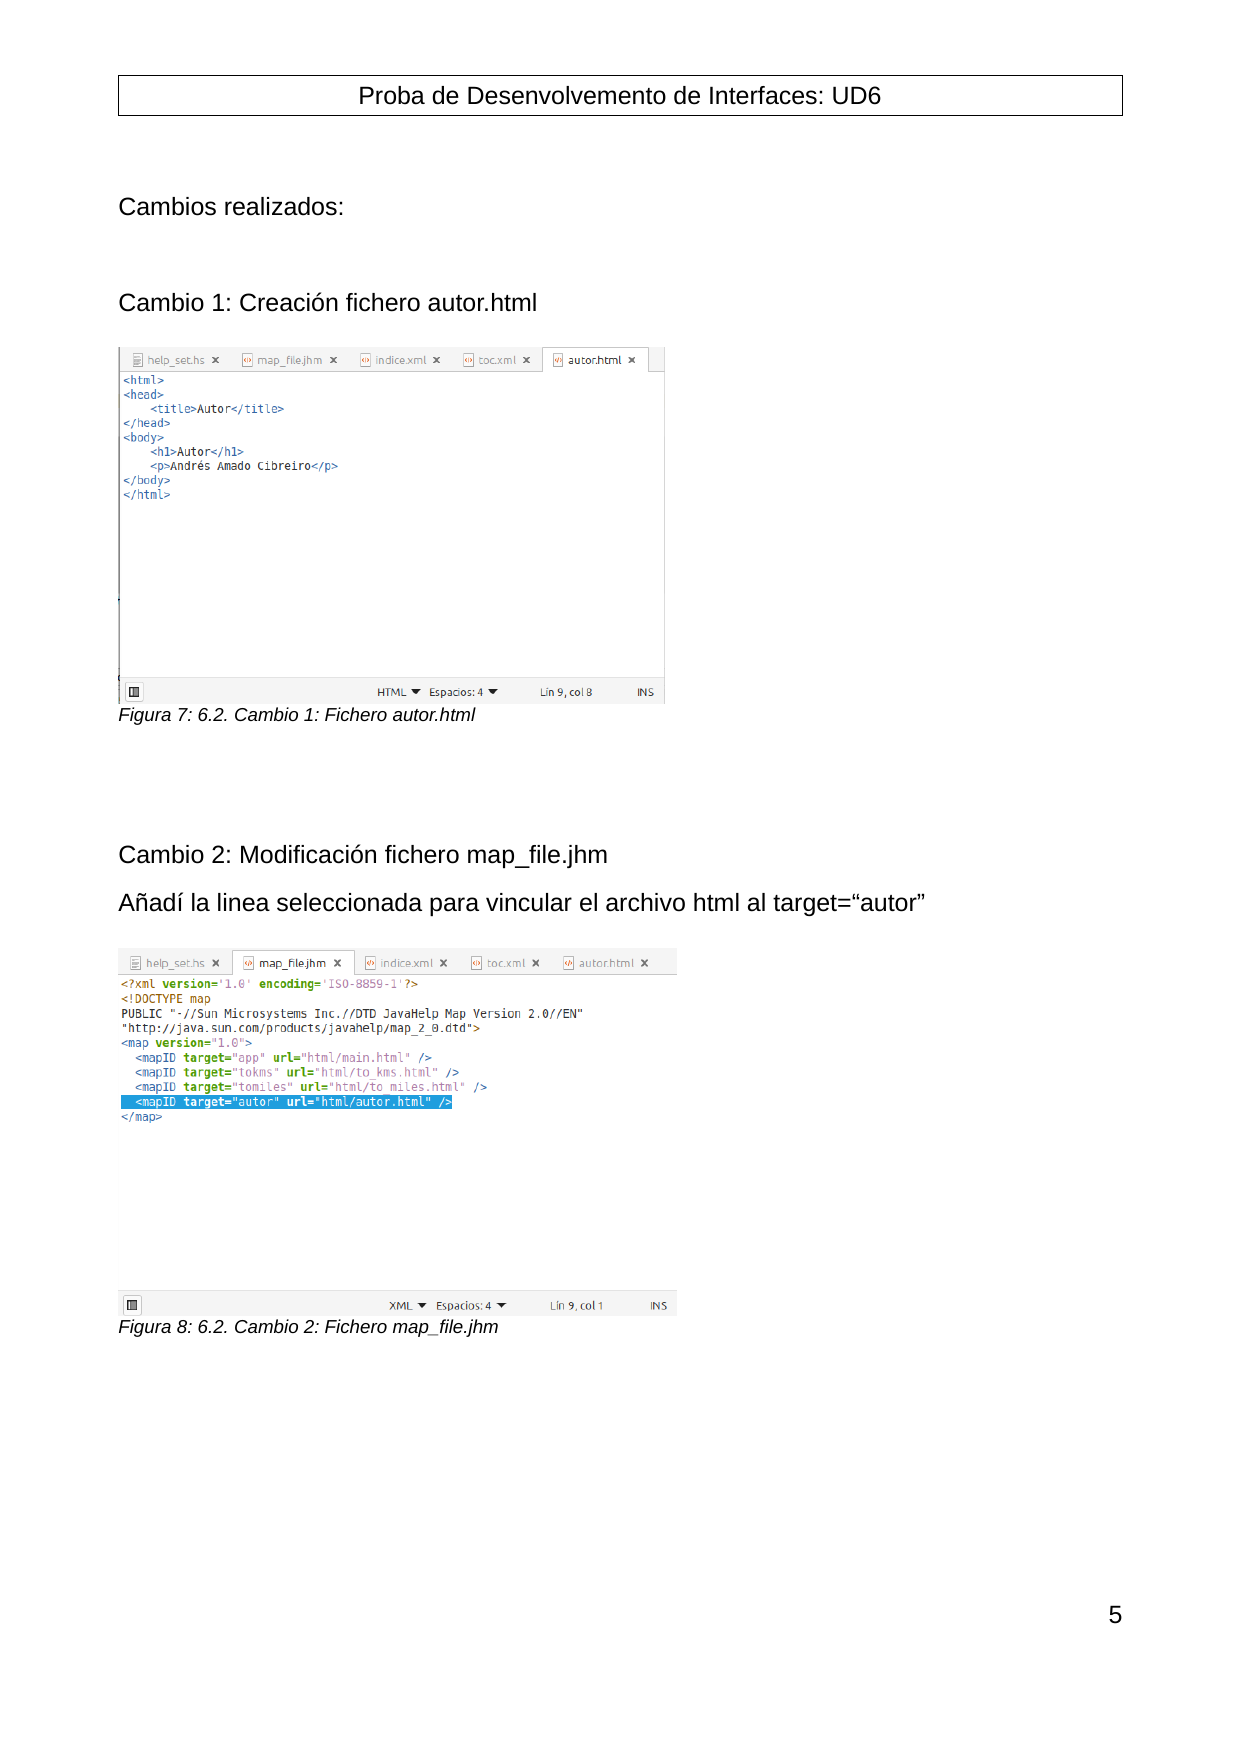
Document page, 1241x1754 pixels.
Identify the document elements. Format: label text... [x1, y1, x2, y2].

text Figura 7: 6.2. Cambio 1: Fichero autor.html [118, 704, 665, 725]
text Cambio 2: Modificación fichero map_file.jhm [118, 840, 1122, 869]
text Cambios realizados: [118, 192, 1122, 221]
text Añadí la linea seleccionada para vincular el archivo html al target=“autor” [118, 888, 1122, 916]
picture [118, 948, 677, 1316]
picture [118, 347, 665, 704]
text Figura 8: 6.2. Cambio 2: Fichero map_file.jhm [118, 1316, 677, 1337]
text Cambio 1: Creación fichero autor.html [118, 288, 1122, 316]
